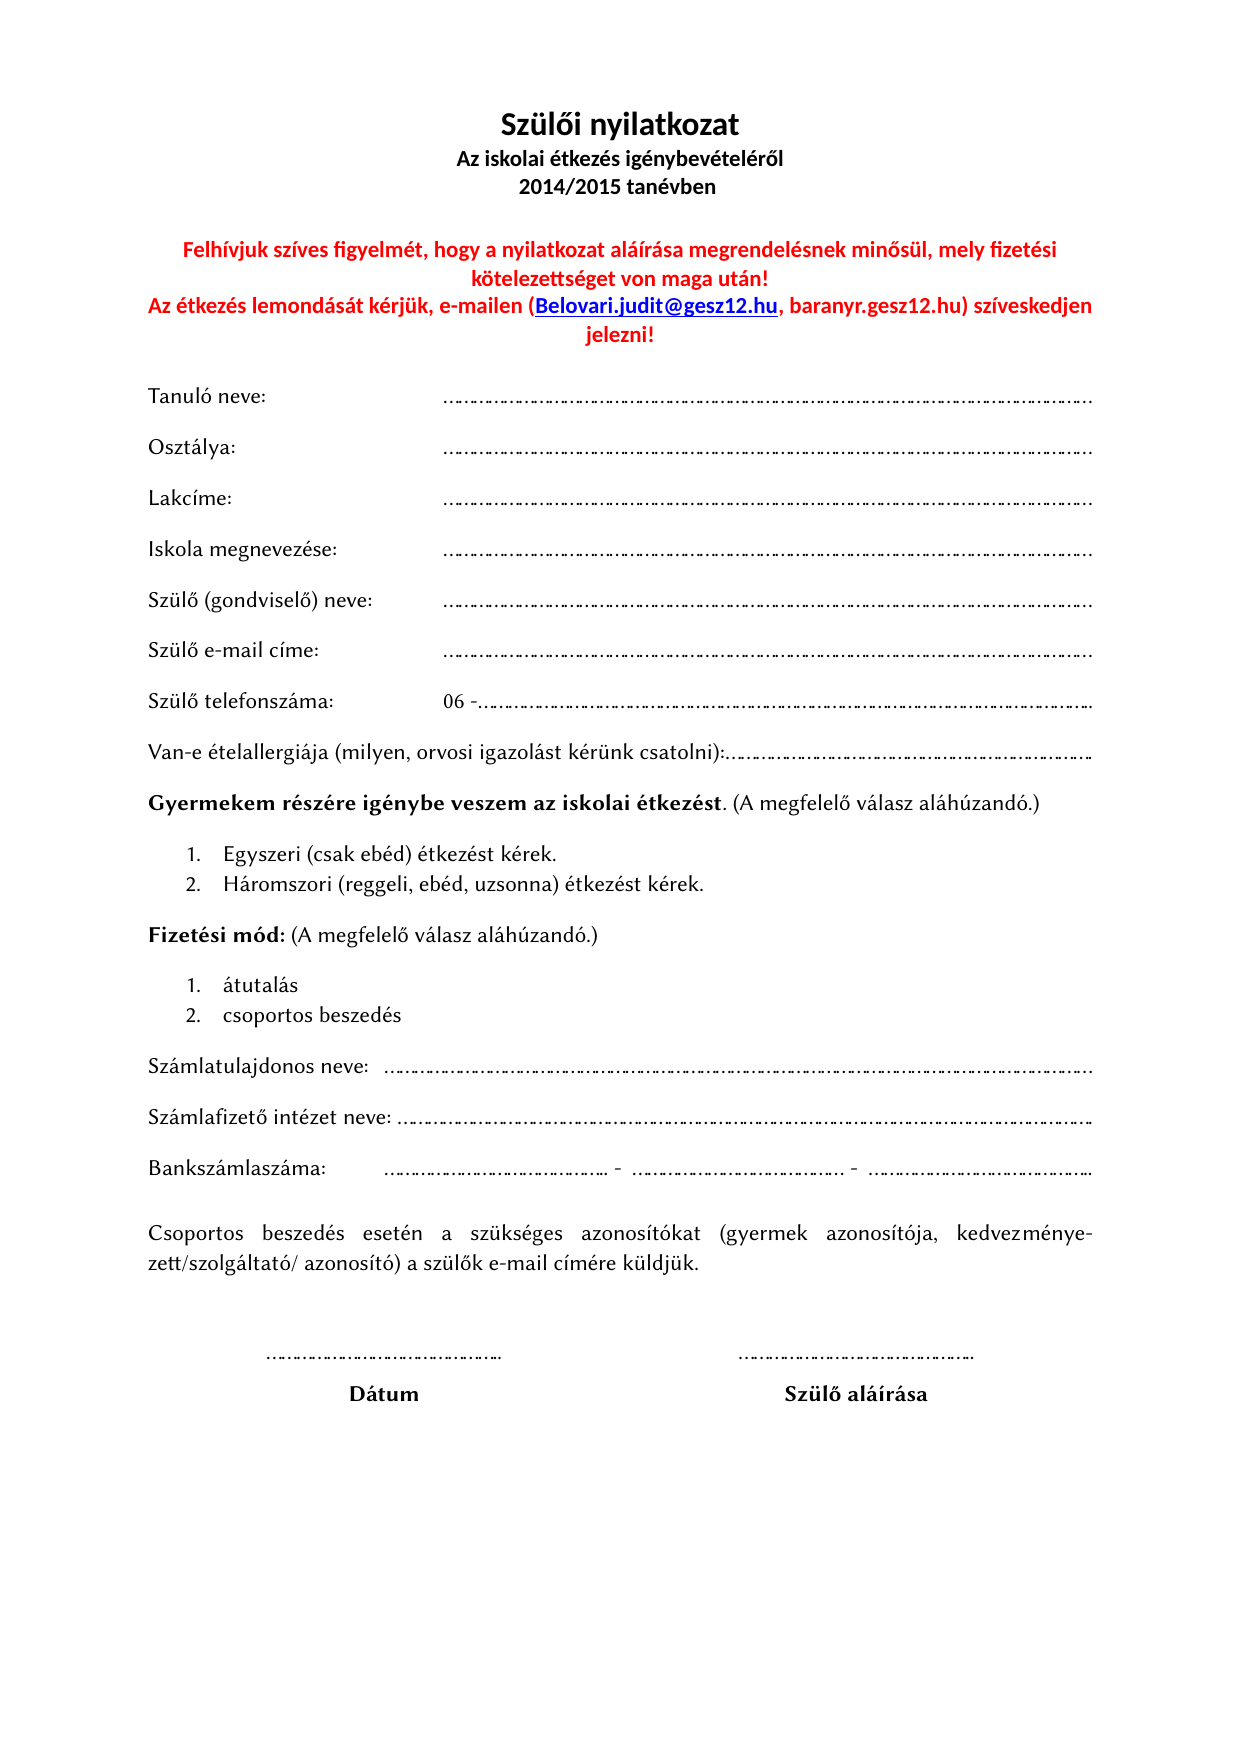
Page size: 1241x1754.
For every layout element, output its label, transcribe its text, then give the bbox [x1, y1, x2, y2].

text Fizetési mód: (A megfelelő válasz aláhúzandó.) [148, 921, 1093, 948]
text Lakcíme: [148, 485, 1093, 511]
text Bankszámlaszáma: - - [148, 1155, 1093, 1181]
list Háromszori (reggeli, ebéd, uzsonna) étkezést kérek. [185, 871, 1093, 897]
text Csoportos beszedés esetén a szükséges azonosítókat (gyermek azonosítója, kedvez­mé­nye­zett/szolgáltató/ azonosító) a szülők e-mail címére küldjük. [148, 1220, 1093, 1276]
text Felhívjuk szíves figyelmét, hogy a nyilatkozat aláírása megrendelésnek minősül, mely fizetési kötelezettséget von maga után! [148, 236, 1093, 292]
text Iskola megnevezése: [148, 536, 1093, 562]
text Van-e ételallergiája (milyen, orvosi igazolást kérünk csatolni): [148, 739, 1093, 765]
text Gyermekem részére igénybe veszem az iskolai étkezést. (A megfelelő válasz aláhúzandó.) [148, 790, 1093, 816]
text Szülő (gondviselő) neve: [148, 586, 1093, 613]
text Dátum Szülő aláírása [148, 1381, 1093, 1407]
list csoportos beszedés [185, 1002, 1093, 1028]
text 2014/2015 tanévben [148, 172, 1093, 200]
text Számlatulajdonos neve: [148, 1053, 1093, 1079]
text Szülő e-mail címe: [148, 637, 1093, 663]
list Egyszeri (csak ebéd) étkezést kérek. [185, 841, 1093, 867]
text Számlafizető intézet neve: [148, 1104, 1093, 1130]
text Az étkezés lemondását kérjük, e-mailen (Belovari.judit@gesz12.hu, baranyr.gesz12.hu) szíveskedjen jelezni! [148, 292, 1093, 348]
list átutalás [185, 972, 1093, 998]
text Tanuló neve: [148, 383, 1093, 409]
text Szülői nyilatkozat [148, 103, 1093, 144]
text Az iskolai étkezés igénybevételéről [148, 144, 1093, 172]
text Szülő telefonszáma: 06 - [148, 688, 1093, 714]
text Osztálya: [148, 434, 1093, 460]
